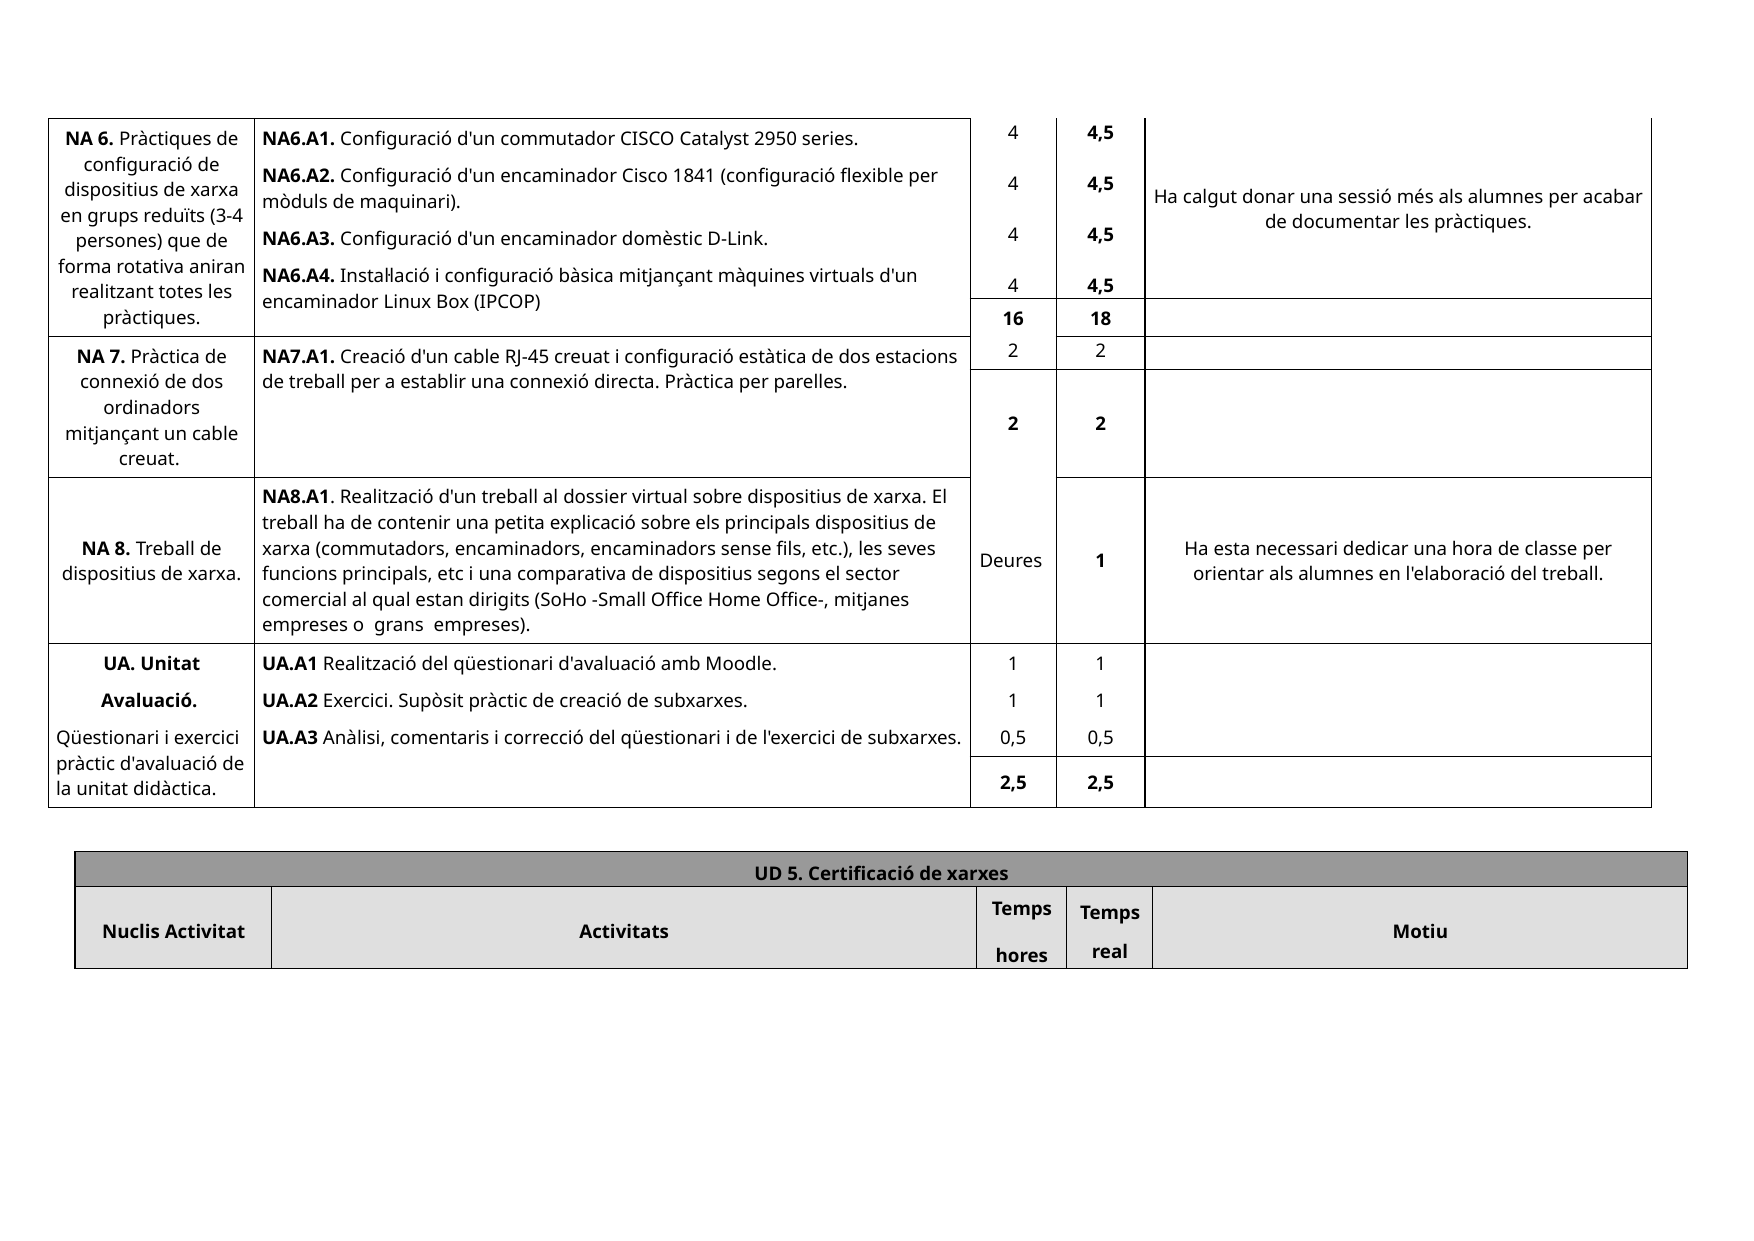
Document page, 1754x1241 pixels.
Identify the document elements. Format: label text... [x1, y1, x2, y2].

table_cell [1146, 757, 1651, 807]
table_cell Motiu [1153, 887, 1687, 968]
table_header 4 4 4 4 [971, 118, 1056, 298]
table_cell Deures [971, 477, 1056, 643]
table_cell NA6.A1. Configuració d'un commutador CISCO Catalyst 2950 series. NA6.A2. Configuració d'un encaminador Cisco 1841 (configuració flexible per mòduls de maquinari). NA6.A3. Configuració d'un encaminador domèstic D-Link. NA6.A4. Instal·lació i configuració bàsica mitjançant màquines virtuals d'un encaminador Linux Box (IPCOP) [255, 119, 970, 336]
table_cell UA.A1 Realització del qüestionari d'avaluació amb Moodle. UA.A2 Exercici. Supòsit pràctic de creació de subxarxes. UA.A3 Anàlisi, comentaris i correcció del qüestionari i de l'exercici de subxarxes. [255, 644, 970, 807]
table_cell Nuclis Activitat [76, 887, 271, 968]
table_header 1 1 0,5 [1057, 644, 1144, 756]
table_cell [1146, 299, 1651, 336]
table_cell UA. Unitat Avaluació. Qüestionari i exercici pràctic d'avaluació de la unitat didàctica. [49, 644, 254, 807]
table_cell [1146, 370, 1651, 477]
table_header [1146, 337, 1651, 369]
table_cell Temps real [1067, 887, 1152, 968]
table_cell 18 [1057, 299, 1144, 336]
table_header 2 [971, 336, 1056, 369]
table_header UD 5. Certificació de xarxes [76, 852, 1687, 886]
table_cell 1 [1057, 478, 1144, 643]
table_cell 2 [971, 370, 1056, 477]
table_cell 16 [971, 299, 1056, 336]
table_cell Temps hores [977, 887, 1066, 968]
table_cell NA 7. Pràctica de connexió de dos ordinadors mitjançant un cable creuat. [49, 337, 254, 477]
table_cell Ha esta necessari dedicar una hora de classe per orientar als alumnes en l'elaboració del treball. [1146, 478, 1651, 643]
table_cell 2,5 [971, 757, 1056, 807]
table_header 4,5 4,5 4,5 4,5 [1057, 118, 1144, 298]
table_header 2 [1057, 337, 1144, 369]
table_cell 2,5 [1057, 757, 1144, 807]
table_header [1146, 644, 1651, 756]
table_cell NA 8. Treball de dispositius de xarxa. [49, 478, 254, 643]
table_header 1 1 0,5 [971, 644, 1056, 756]
table_cell NA 6. Pràctiques de configuració de dispositius de xarxa en grups reduïts (3-4 persones) que de forma rotativa aniran realitzant totes les pràctiques. [49, 119, 254, 336]
table_cell NA8.A1. Realització d'un treball al dossier virtual sobre dispositius de xarxa. El treball ha de contenir una petita explicació sobre els principals dispositius de xarxa (commutadors, encaminadors, encaminadors sense fils, etc.), les seves funcions principals, etc i una comparativa de dispositius segons el sector comercial al qual estan dirigits (SoHo -Small Office Home Office-, mitjanes empreses o grans empreses). [255, 478, 970, 643]
table_cell NA7.A1. Creació d'un cable RJ-45 creuat i configuració estàtica de dos estacions de treball per a establir una connexió directa. Pràctica per parelles. [255, 337, 970, 477]
table_cell 2 [1057, 370, 1144, 477]
table_cell Activitats [272, 887, 976, 968]
table_header Ha calgut donar una sessió més als alumnes per acabar de documentar les pràctiques. [1146, 118, 1651, 298]
